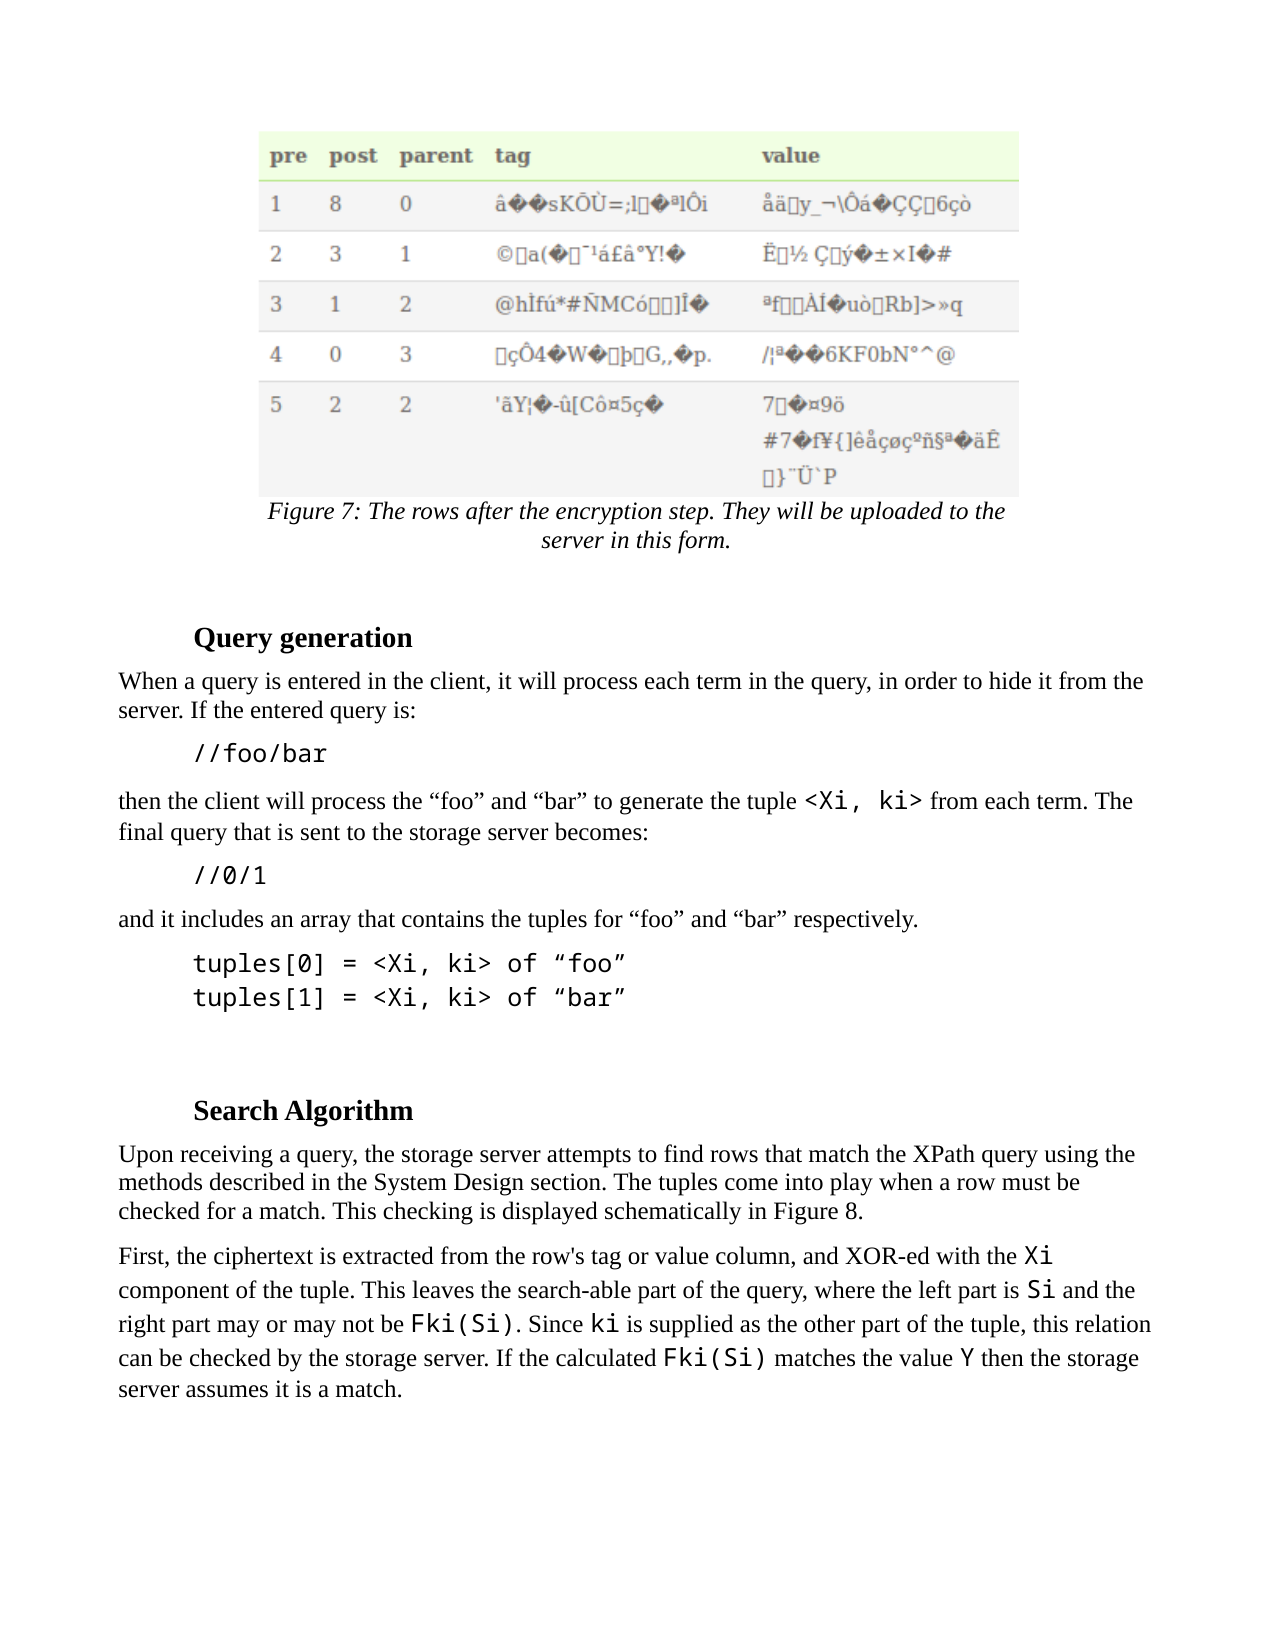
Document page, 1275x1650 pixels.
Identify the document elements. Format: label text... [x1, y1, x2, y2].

text Figure 7: The rows after the encryption step. They will be uploaded to the server in this form. [256, 497, 1019, 554]
text Upon receiving a query, the storage server attempts to find rows that match the XPath query using the methods described in the System Design section. The tuples come into play when a row must be checked for a match. This checking is displayed schematically in Figure 8. [118, 1139, 1157, 1225]
text When a query is entered in the client, it will process each term in the query, in order to hide it from the server. If the entered query is: [118, 666, 1157, 724]
text and it includes an array that contains the tuples for “foo” and “bar” respectively. [118, 904, 1157, 933]
text First, the ciphertext is extracted from the row's tag or value column, and XOR-ed with the Xi component of the tuple. This leaves the search-able part of the query, where the left part is Si and the right part may or may not be Fki(Si). Since ki is supplied as the other part of the tuple, this relation can be checked by the storage server. If the calculated Fki(Si) matches the value Y then the storage server assumes it is a match. [118, 1237, 1157, 1402]
subtitle Query generation [118, 620, 1157, 654]
text //foo/bar [118, 736, 1157, 770]
text //0/1 [118, 858, 1157, 892]
text tuples[0] = <Xi, ki> of “foo” tuples[1] = <Xi, ki> of “bar” [118, 946, 1157, 1014]
picture [256, 130, 1019, 497]
text then the client will process the “foo” and “bar” to generate the tuple <Xi, ki> from each term. The final query that is sent to the storage server becomes: [118, 783, 1157, 846]
subtitle Search Algorithm [118, 1093, 1157, 1126]
